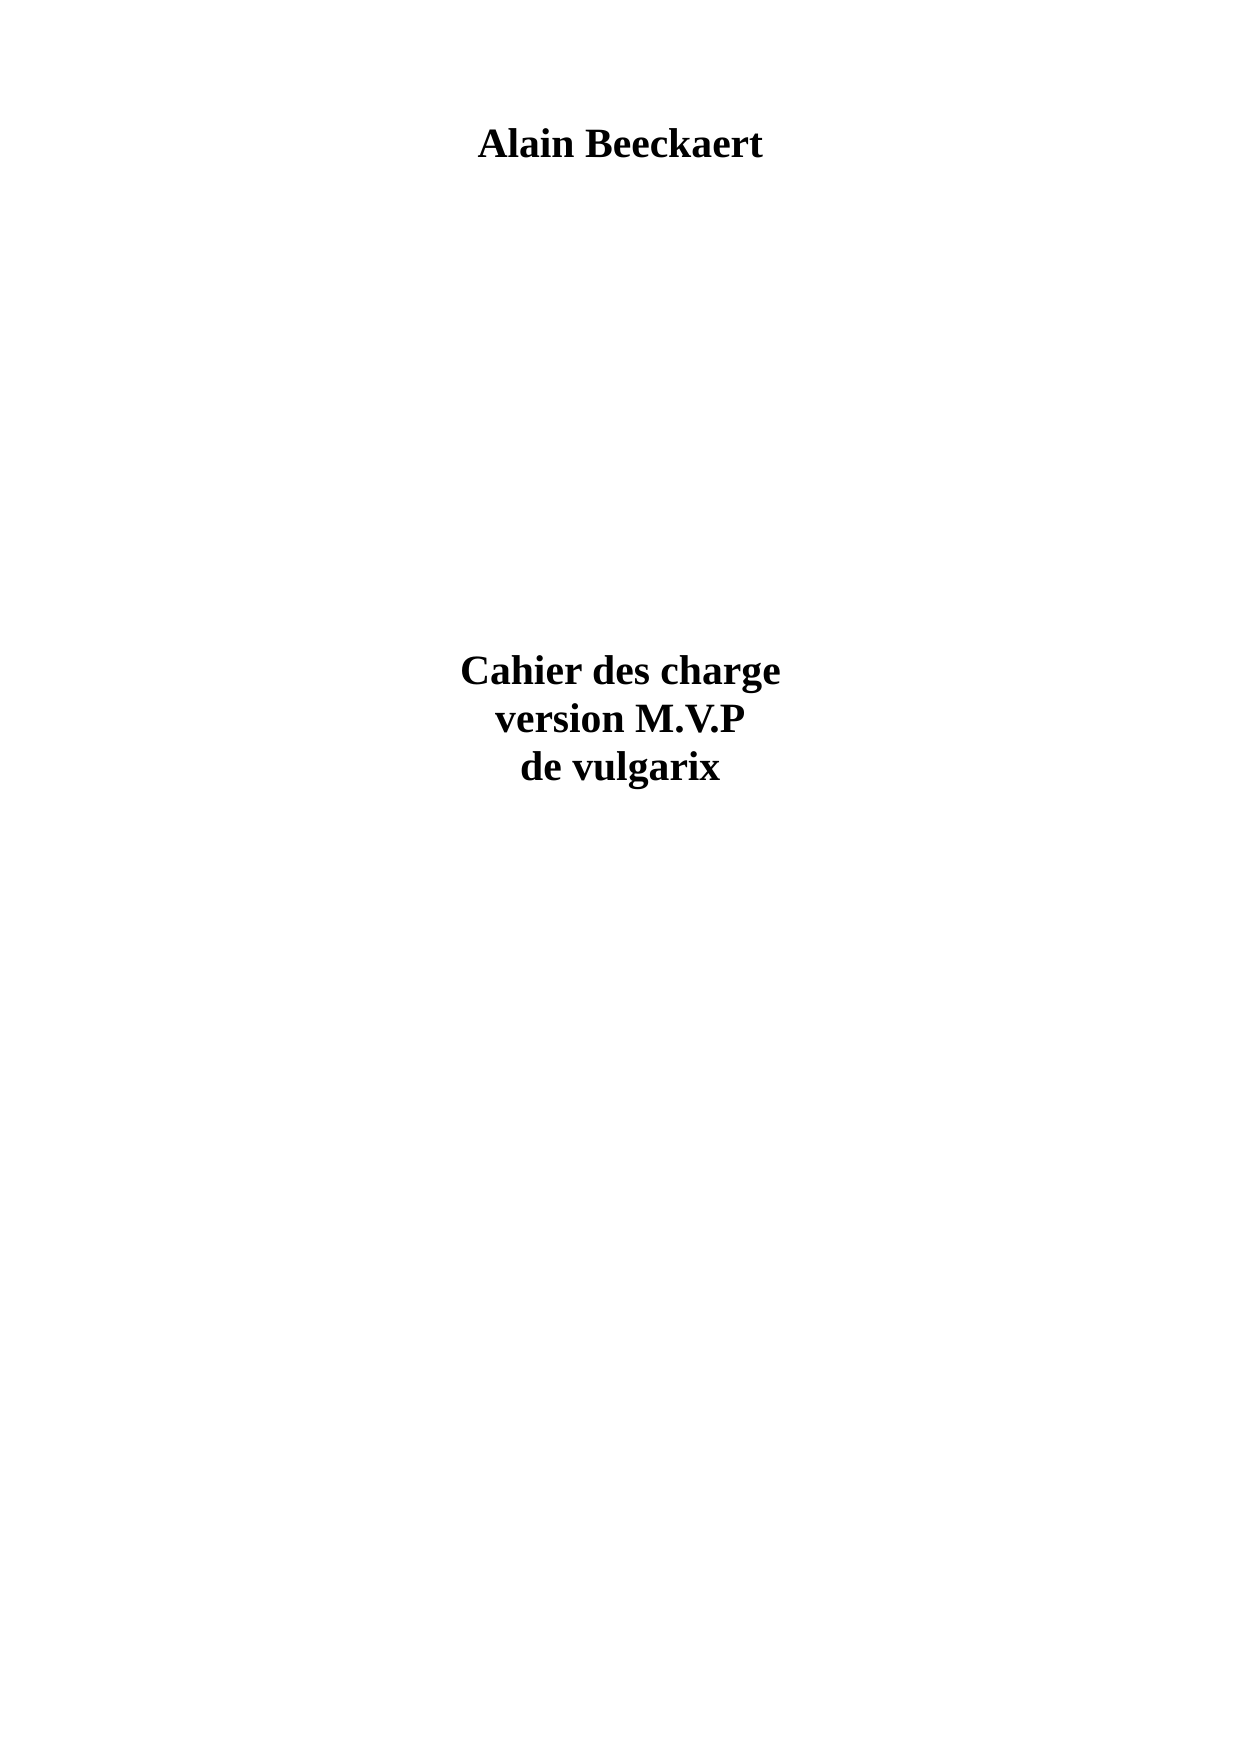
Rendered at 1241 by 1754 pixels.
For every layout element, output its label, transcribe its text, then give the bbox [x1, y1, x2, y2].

text Alain Beeckaert [118, 118, 1122, 166]
text Cahier des charge [118, 645, 1122, 693]
text de vulgarix [118, 741, 1122, 789]
text version M.V.P [118, 693, 1122, 741]
